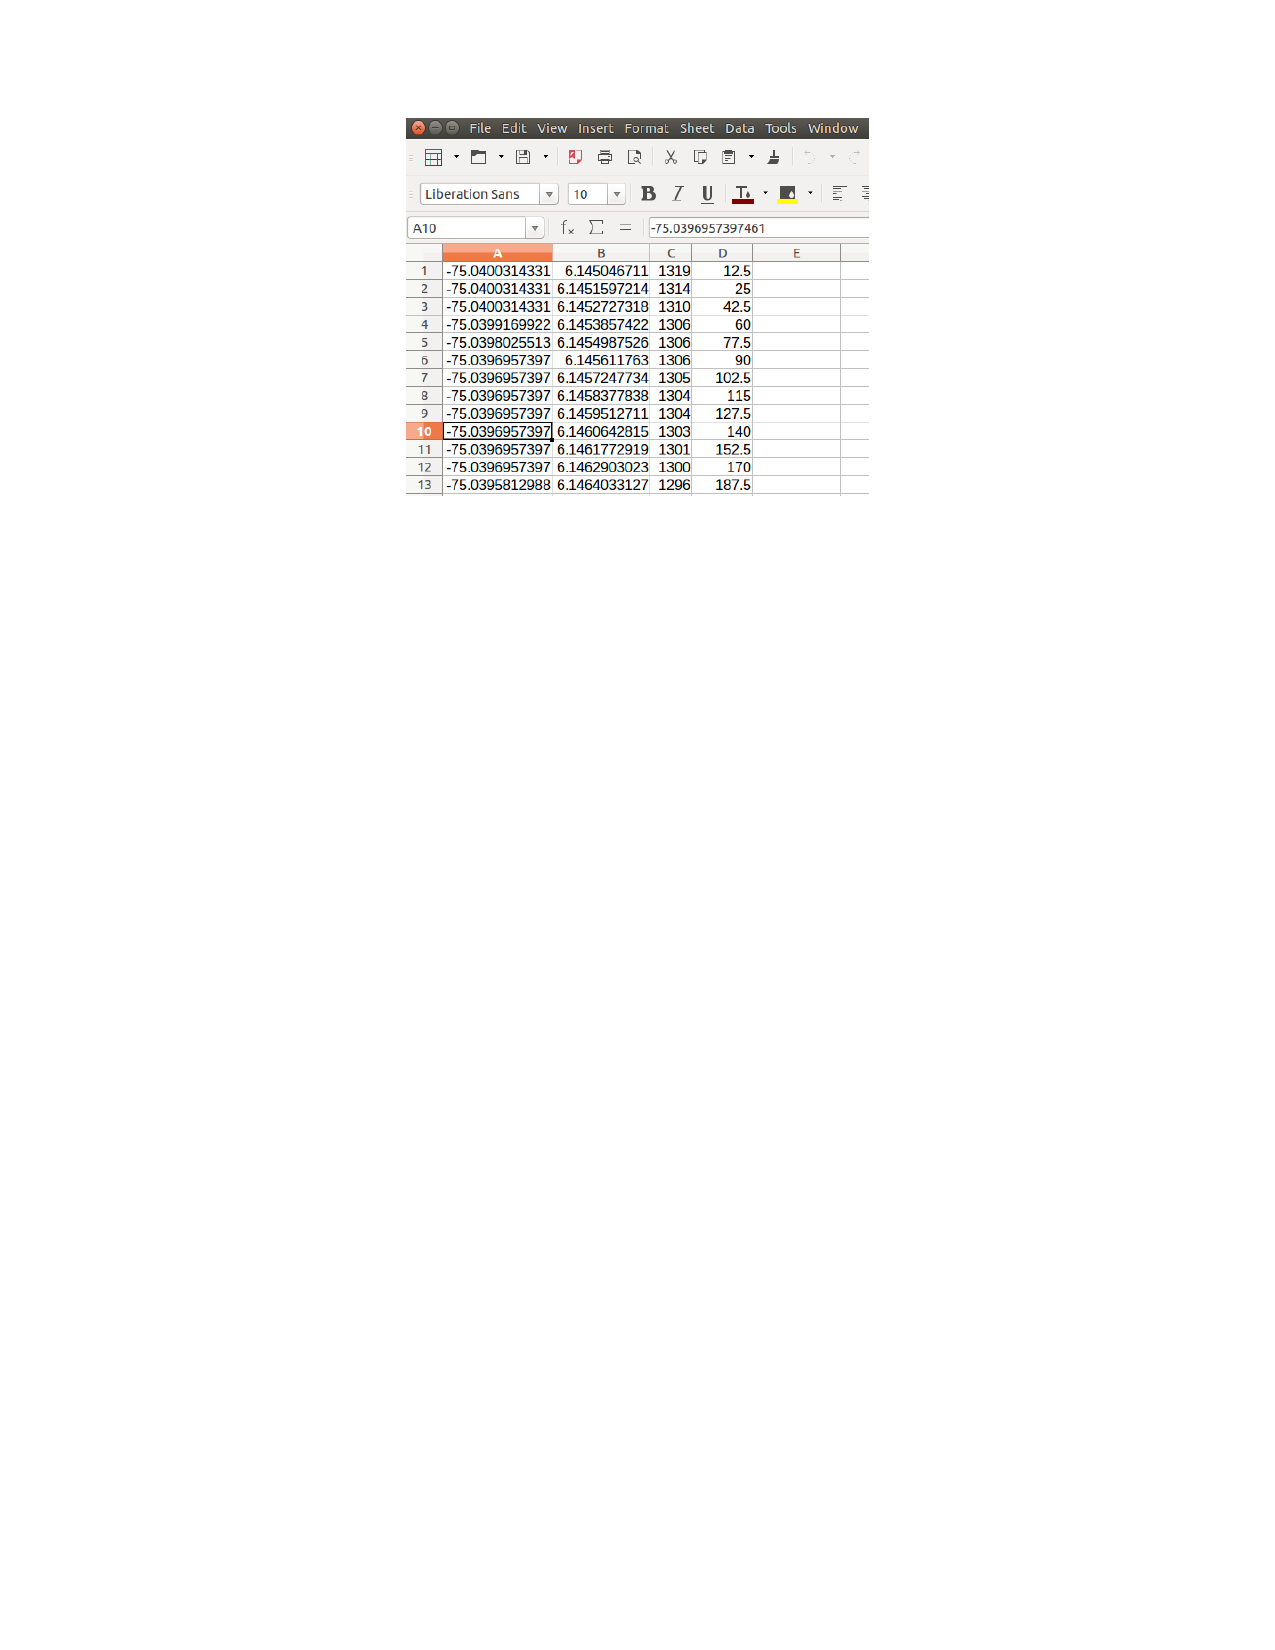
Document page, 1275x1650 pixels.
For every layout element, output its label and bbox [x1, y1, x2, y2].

picture [406, 118, 869, 496]
